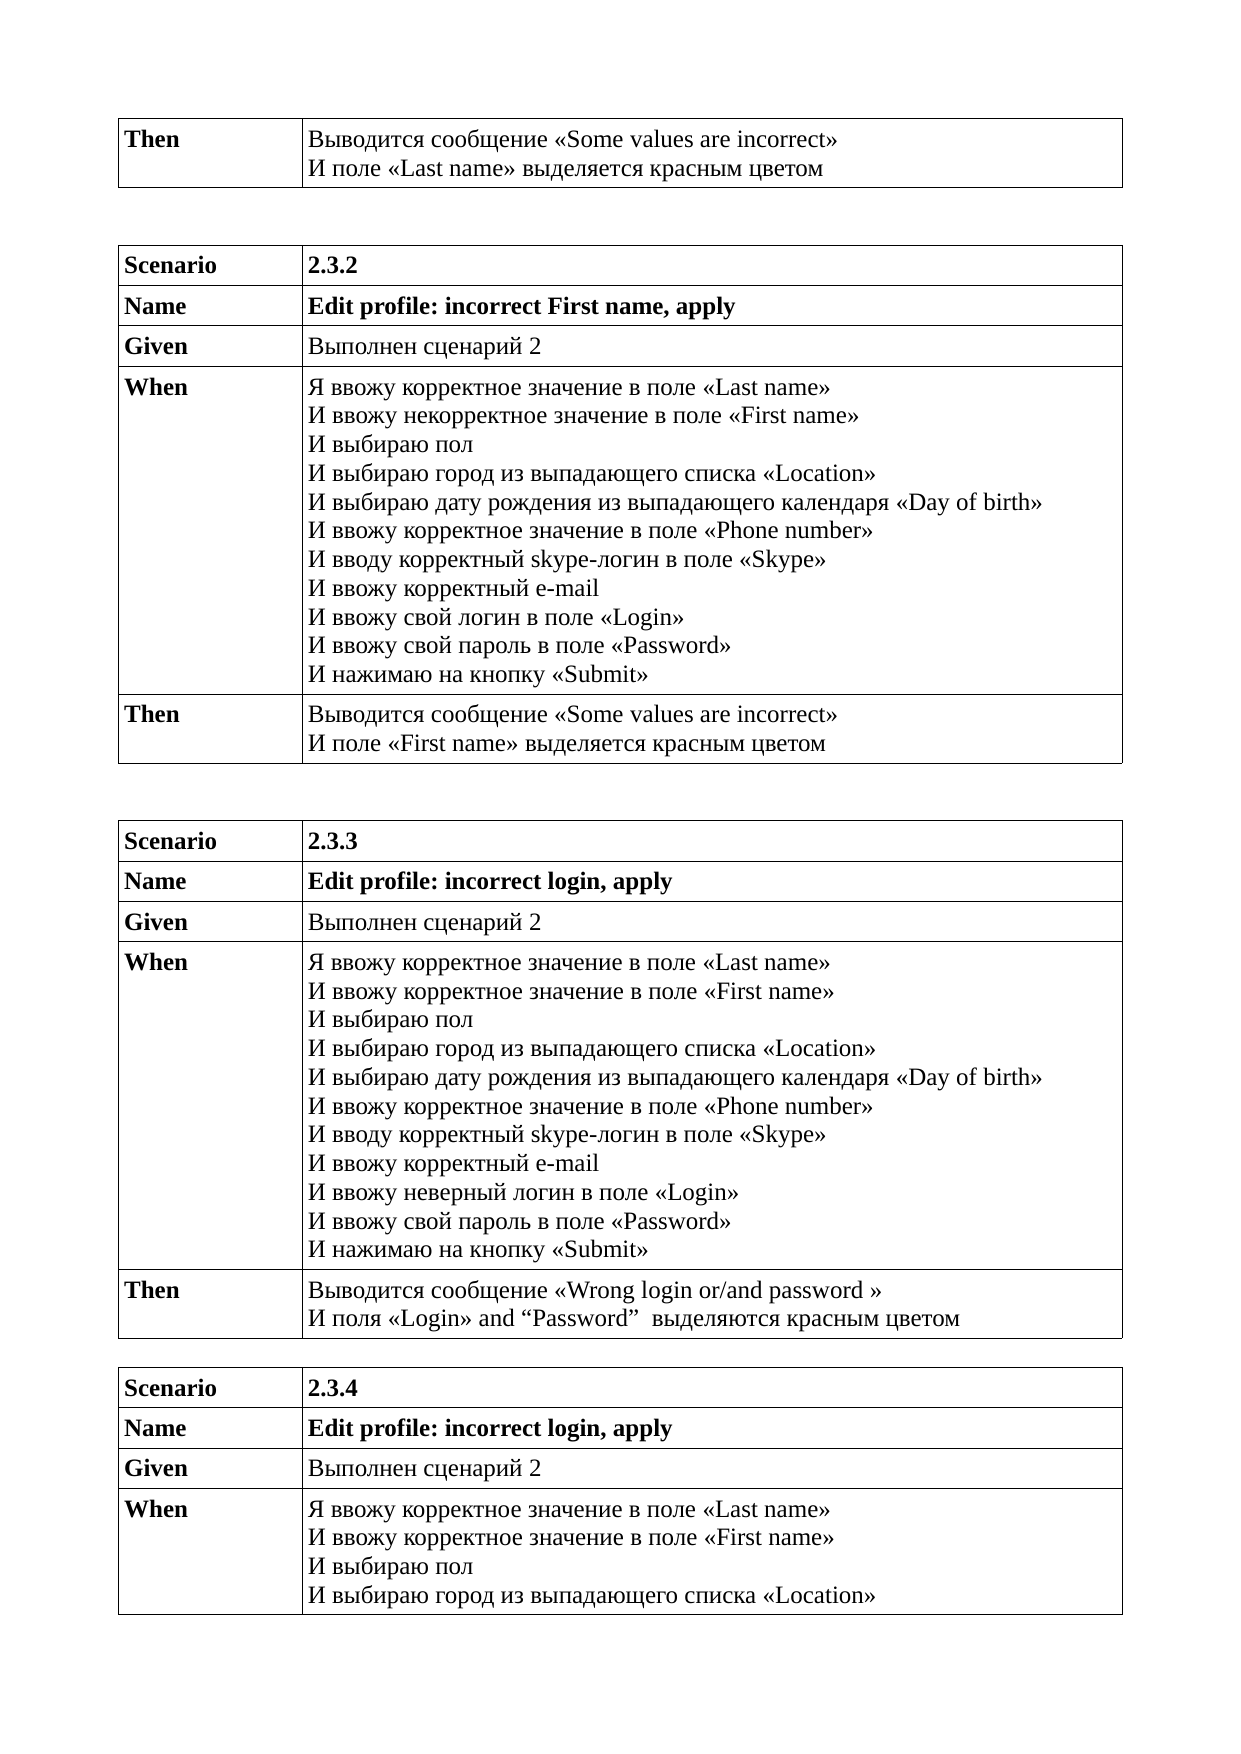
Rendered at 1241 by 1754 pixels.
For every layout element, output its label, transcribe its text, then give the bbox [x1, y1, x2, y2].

table_cell When [119, 942, 302, 1269]
table_cell Given [119, 902, 302, 941]
table_cell Edit profile: incorrect login, apply [303, 862, 1122, 901]
table_cell Выполнен сценарий 2 [303, 1449, 1122, 1488]
table_header Scenario [119, 246, 302, 285]
table_cell Name [119, 1408, 302, 1447]
table_cell Выполнен сценарий 2 [303, 902, 1122, 941]
table_cell Выводится сообщение «Wrong login or/and password » И поля «Login» and “Password” выделяются красным цветом [303, 1270, 1122, 1338]
table_header 2.3.4 [303, 1368, 1122, 1407]
table_cell Given [119, 326, 302, 366]
table_cell Выводится сообщение «Some values are incorrect» И поле «First name» выделяется красным цветом [303, 695, 1122, 763]
table_cell Edit profile: incorrect login, apply [303, 1408, 1122, 1447]
table_header Scenario [119, 821, 302, 861]
table_cell Name [119, 862, 302, 901]
table_cell When [119, 1489, 302, 1614]
table_cell Я ввожу корректное значение в поле «Last name» И ввожу корректное значение в поле «First name» И выбираю пол И выбираю город из выпадающего списка «Location» И выбираю дату рождения из выпадающего календаря «Day of birth» И ввожу корректное значение в поле «Phone number» И вводу корректный skype-логин в поле «Skype» И ввожу корректный e-mail И ввожу неверный логин в поле «Login» И ввожу свой пароль в поле «Password» И нажимаю на кнопку «Submit» [303, 942, 1122, 1269]
table_cell Then [119, 1270, 302, 1338]
table_cell Выполнен сценарий 2 [303, 326, 1122, 366]
table_header 2.3.3 [303, 821, 1122, 861]
table_header 2.3.2 [303, 246, 1122, 285]
table_header Scenario [119, 1368, 302, 1407]
table_cell Then [119, 695, 302, 763]
table_cell Name [119, 286, 302, 325]
table_cell Then [119, 119, 302, 187]
table_cell Я ввожу корректное значение в поле «Last name» И ввожу некорректное значение в поле «First name» И выбираю пол И выбираю город из выпадающего списка «Location» И выбираю дату рождения из выпадающего календаря «Day of birth» И ввожу корректное значение в поле «Phone number» И вводу корректный skype-логин в поле «Skype» И ввожу корректный e-mail И ввожу свой логин в поле «Login» И ввожу свой пароль в поле «Password» И нажимаю на кнопку «Submit» [303, 367, 1122, 693]
table_cell When [119, 367, 302, 693]
table_cell Edit profile: incorrect First name, apply [303, 286, 1122, 325]
table_cell Given [119, 1449, 302, 1488]
table_cell Выводится сообщение «Some values are incorrect» И поле «Last name» выделяется красным цветом [303, 119, 1122, 187]
table_cell Я ввожу корректное значение в поле «Last name» И ввожу корректное значение в поле «First name» И выбираю пол И выбираю город из выпадающего списка «Location» [303, 1489, 1122, 1614]
